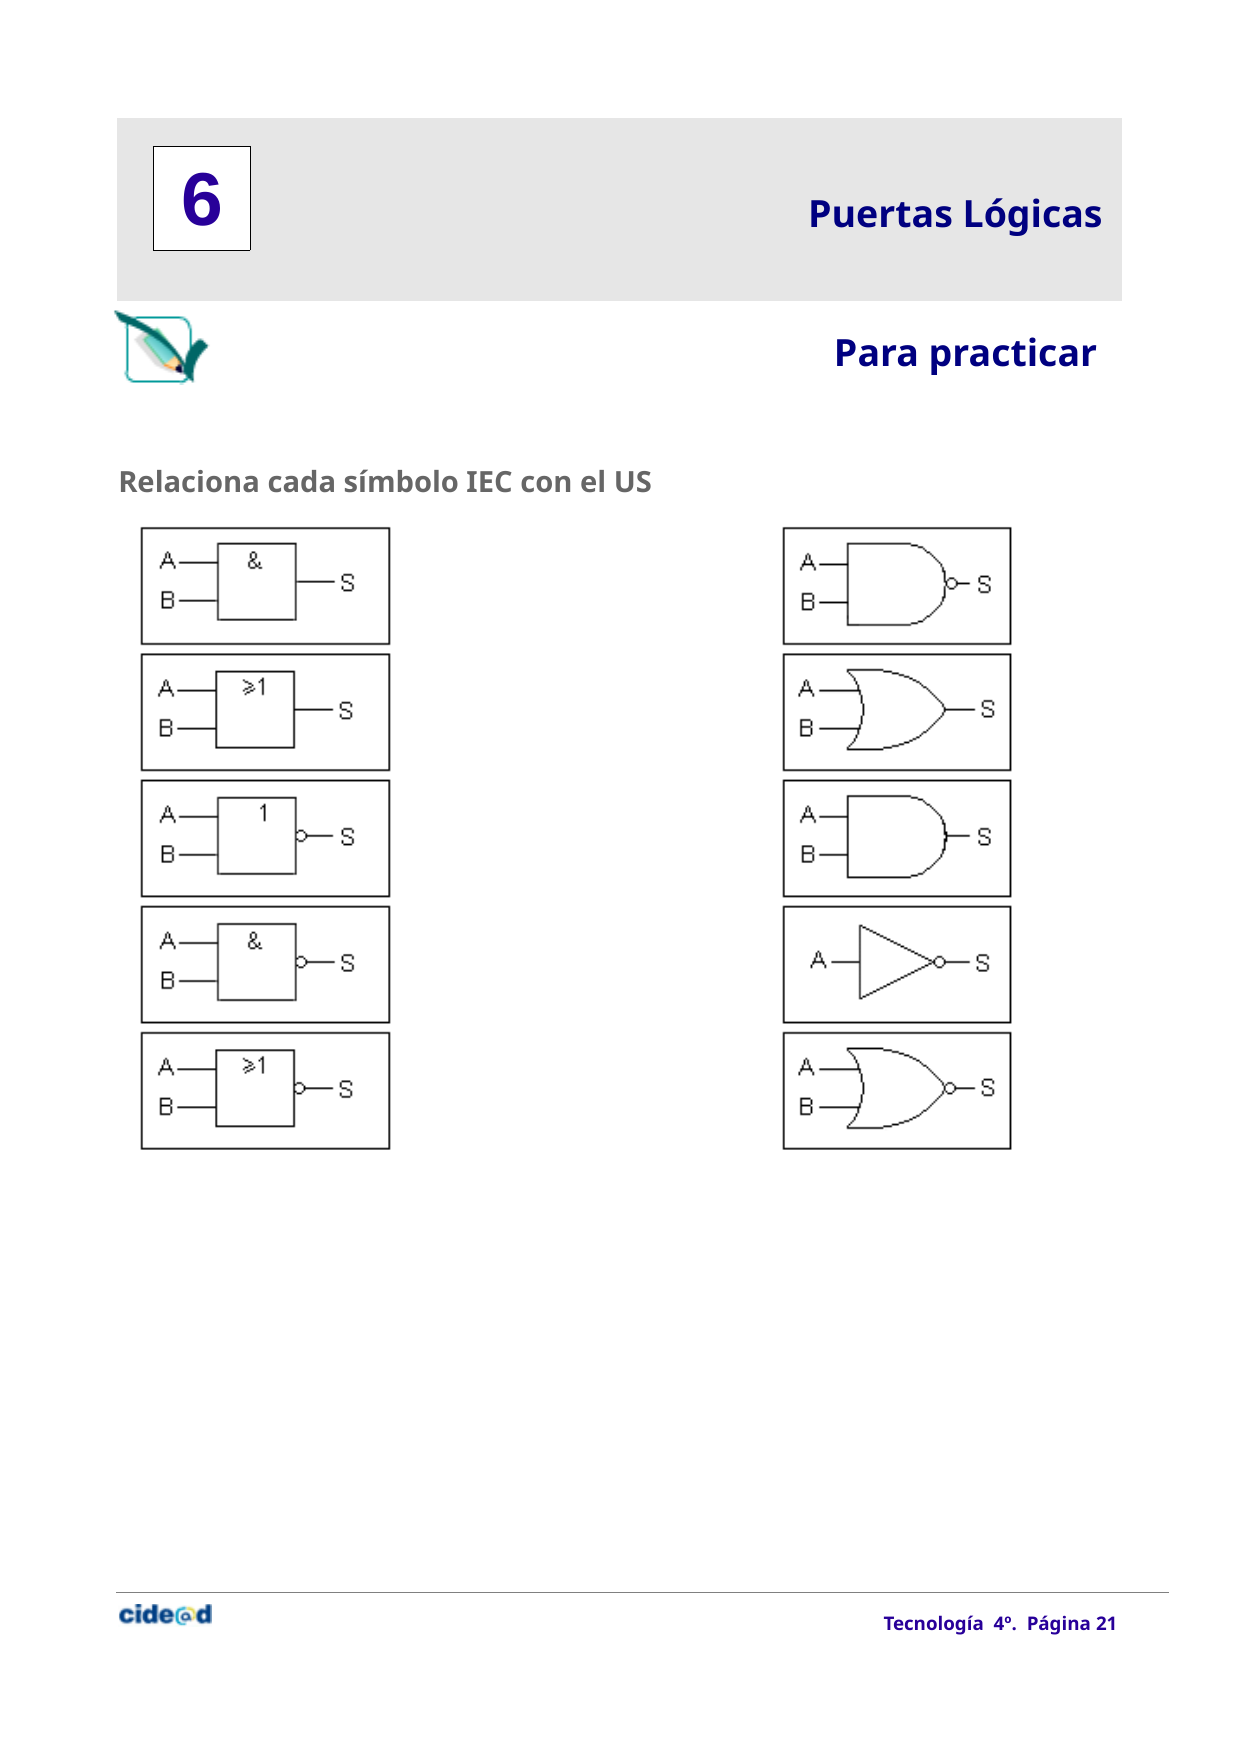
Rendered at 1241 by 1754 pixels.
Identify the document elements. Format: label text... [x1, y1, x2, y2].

subtitle Relaciona cada símbolo IEC con el US [118, 461, 1122, 501]
picture [118, 1604, 212, 1627]
title Para practicar [212, 326, 1122, 377]
picture [124, 519, 1029, 1169]
picture [113, 309, 212, 385]
